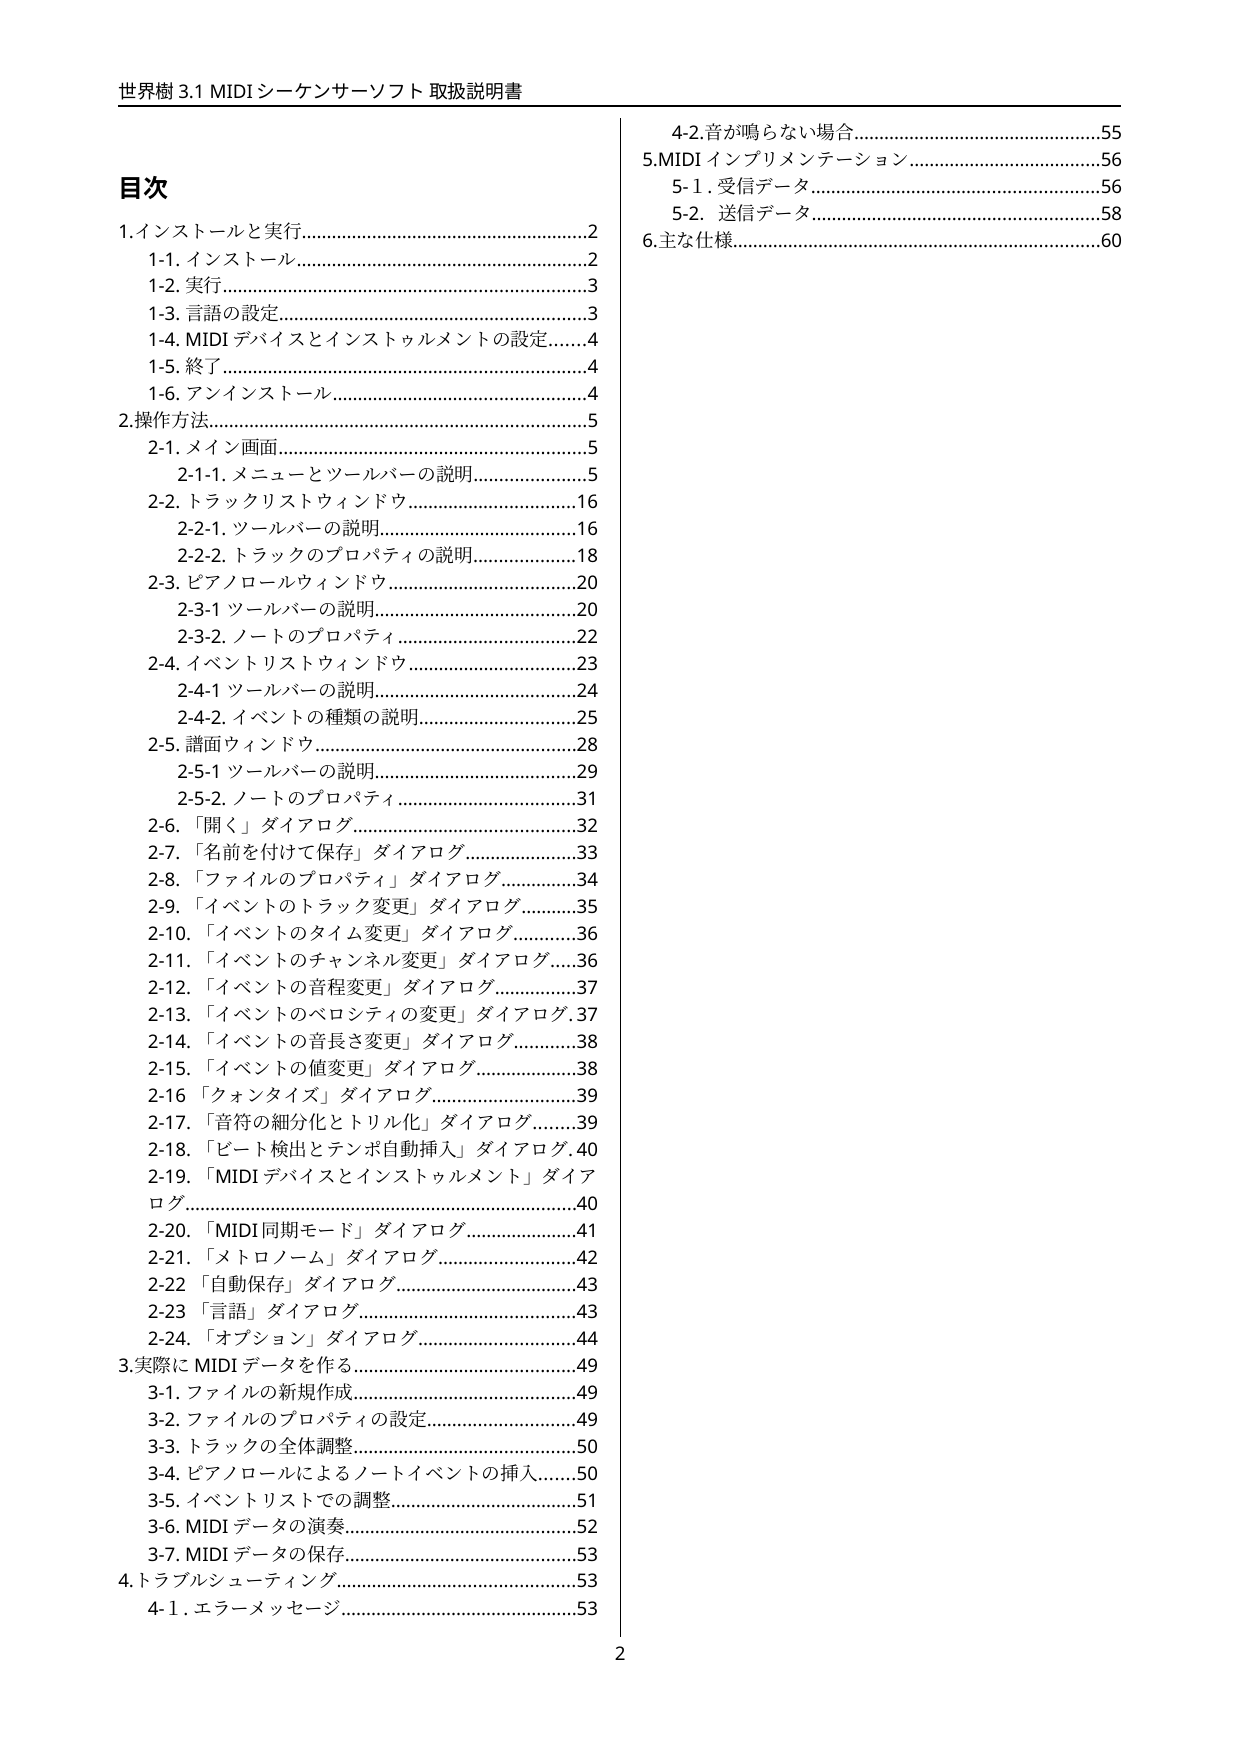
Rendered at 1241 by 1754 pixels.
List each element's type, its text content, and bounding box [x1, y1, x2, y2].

text 2-10. 「イベントのタイム変更」ダイアログ 36 [148, 919, 598, 946]
text 2-16 「クォンタイズ」ダイアログ 39 [148, 1081, 598, 1108]
text 2-3-2. ノートのプロパティ 22 [177, 622, 598, 649]
text 3-7. MIDIデータの保存 53 [148, 1539, 598, 1566]
text 5-１. 受信データ 56 [672, 172, 1122, 199]
text 2-23 「言語」ダイアログ 43 [148, 1297, 598, 1323]
text 2-5-1 ツールバーの説明 29 [177, 757, 598, 784]
text 3-1. ファイルの新規作成 49 [148, 1377, 598, 1404]
text 2-3. ピアノロールウィンドウ 20 [148, 568, 598, 595]
text 2-1-1. メニューとツールバーの説明 5 [177, 460, 598, 487]
text 1-5. 終了 4 [148, 352, 598, 379]
text 2-21. 「メトロノーム」ダイアログ 42 [148, 1243, 598, 1269]
text 2-4-1 ツールバーの説明 24 [177, 676, 598, 703]
text 2-9. 「イベントのトラック変更」ダイアログ 35 [148, 892, 598, 919]
text 4.トラブルシューティング 53 [118, 1566, 598, 1593]
text 2-5. 譜面ウィンドウ 28 [148, 730, 598, 757]
text 2-24. 「オプション」ダイアログ 44 [148, 1323, 598, 1351]
text 1-1. インストール 2 [148, 244, 598, 271]
text 6.主な仕様 60 [642, 226, 1122, 253]
text 5.MIDIインプリメンテーション 56 [642, 145, 1122, 172]
text 3.実際にMIDIデータを作る 49 [118, 1351, 598, 1377]
text 3-6. MIDIデータの演奏 52 [148, 1512, 598, 1539]
text 2-19. 「MIDIデバイスとインストゥルメント」ダイアログ 40 [148, 1162, 598, 1216]
text 1-6. アンインストール 4 [148, 379, 598, 406]
text 1-2. 実行 3 [148, 271, 598, 298]
text 2-13. 「イベントのベロシティの変更」ダイアログ 37 [148, 1000, 598, 1027]
text 2-17. 「音符の細分化とトリル化」ダイアログ 39 [148, 1108, 598, 1135]
text 2-12. 「イベントの音程変更」ダイアログ 37 [148, 973, 598, 1000]
text 5-2．送信データ 58 [672, 199, 1122, 226]
text 3-5. イベントリストでの調整 51 [148, 1485, 598, 1512]
text 2-4-2. イベントの種類の説明 25 [177, 703, 598, 730]
text 3-2. ファイルのプロパティの設定 49 [148, 1404, 598, 1431]
text 1.インストールと実行 2 [118, 217, 598, 244]
text 2-11. 「イベントのチャンネル変更」ダイアログ 36 [148, 946, 598, 973]
text 2-22 「自動保存」ダイアログ 43 [148, 1269, 598, 1297]
text 3-4. ピアノロールによるノートイベントの挿入 50 [148, 1458, 598, 1485]
text 2-2. トラックリストウィンドウ 16 [148, 487, 598, 514]
text 2-6. 「開く」ダイアログ 32 [148, 811, 598, 838]
text 2.操作方法 5 [118, 406, 598, 433]
text 2-5-2. ノートのプロパティ 31 [177, 784, 598, 811]
text 2-1. メイン画面 5 [148, 433, 598, 460]
text 2-2-1. ツールバーの説明 16 [177, 514, 598, 541]
text 3-3. トラックの全体調整 50 [148, 1431, 598, 1458]
subtitle 目次 [118, 169, 598, 205]
text 2-7. 「名前を付けて保存」ダイアログ 33 [148, 838, 598, 865]
text 1-4. MIDIデバイスとインストゥルメントの設定 4 [148, 325, 598, 352]
text 2-15. 「イベントの値変更」ダイアログ 38 [148, 1054, 598, 1081]
text 2-8. 「ファイルのプロパティ」ダイアログ 34 [148, 865, 598, 892]
text 4-2.音が鳴らない場合 55 [672, 118, 1122, 145]
text 2-2-2. トラックのプロパティの説明 18 [177, 541, 598, 568]
text 2-18. 「ビート検出とテンポ自動挿入」ダイアログ 40 [148, 1135, 598, 1162]
text 2-3-1 ツールバーの説明 20 [177, 595, 598, 622]
text 1-3. 言語の設定 3 [148, 298, 598, 325]
text 2-4. イベントリストウィンドウ 23 [148, 649, 598, 676]
text 2-14. 「イベントの音長さ変更」ダイアログ 38 [148, 1027, 598, 1054]
text 2-20. 「MIDI同期モード」ダイアログ 41 [148, 1216, 598, 1243]
text 4-１. エラーメッセージ 53 [148, 1593, 598, 1620]
